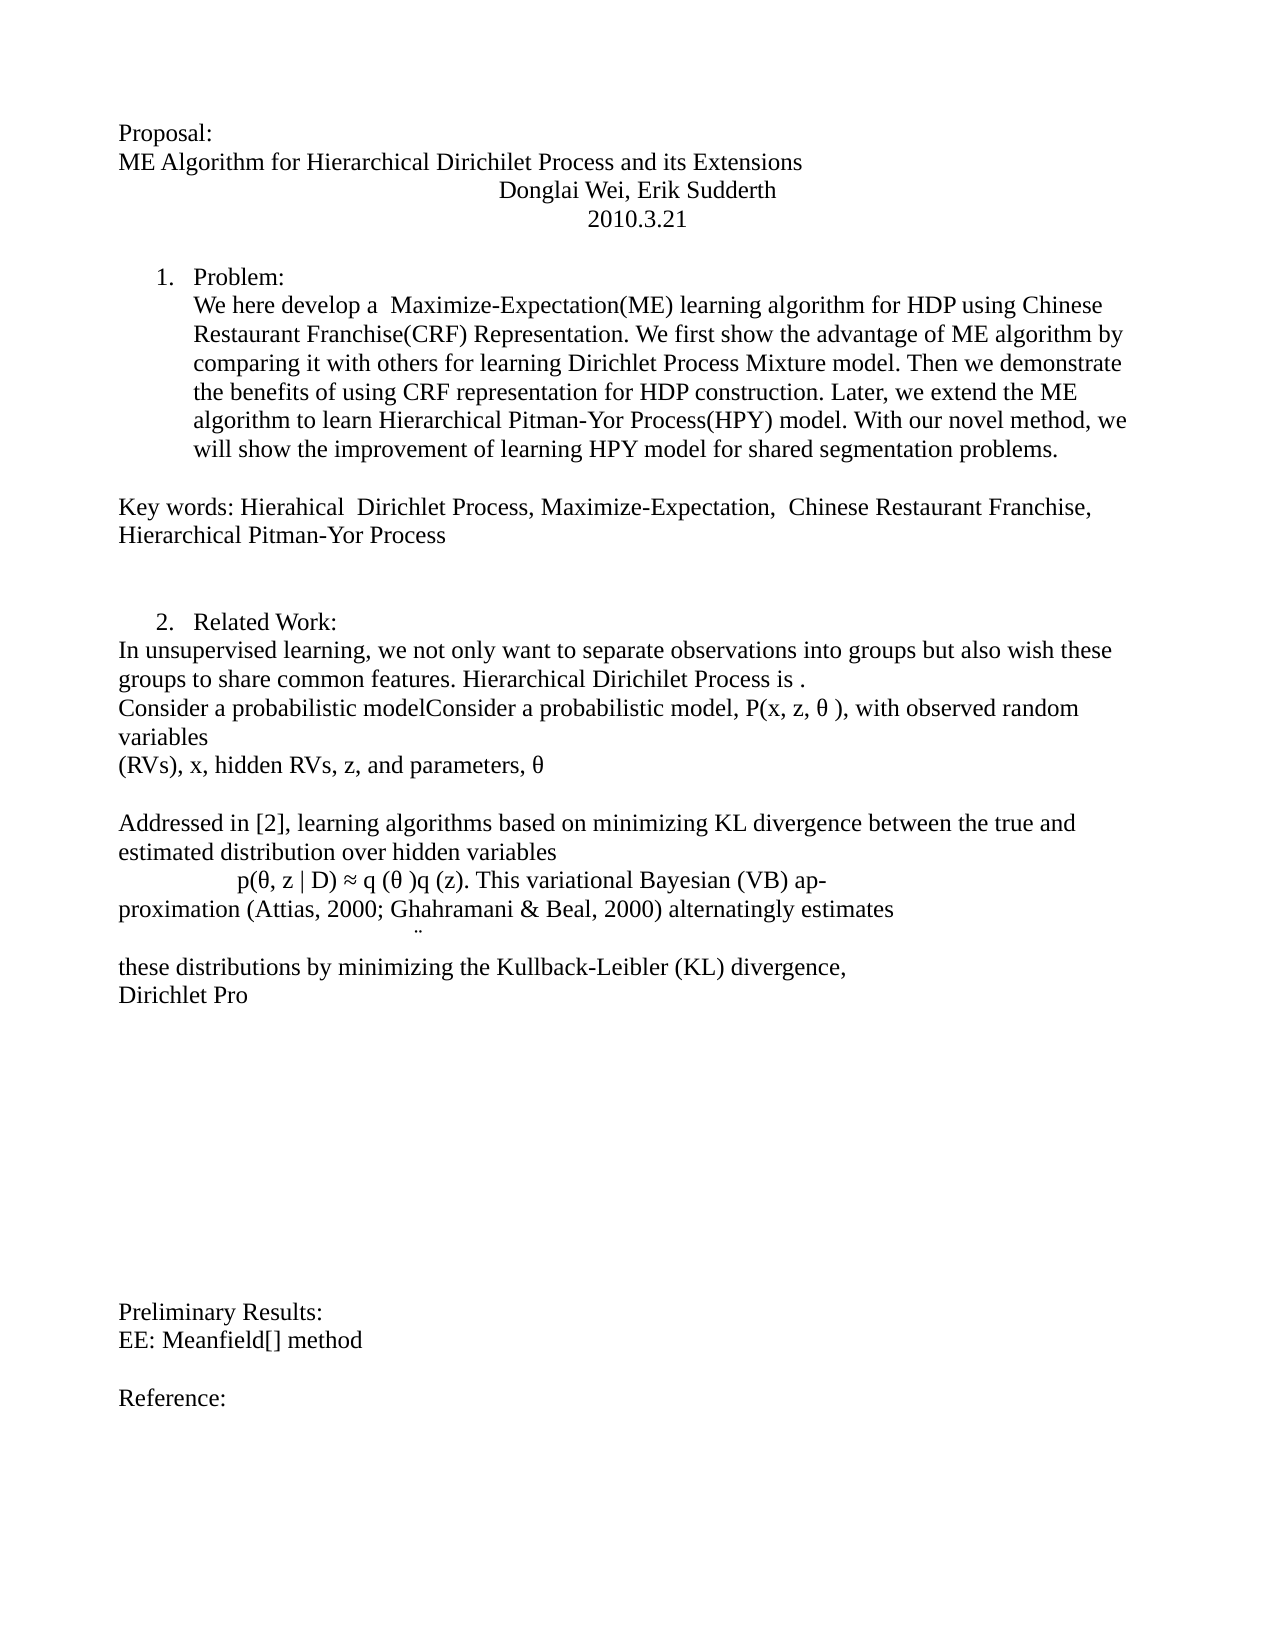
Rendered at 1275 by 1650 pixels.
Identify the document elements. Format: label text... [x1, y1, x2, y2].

text ME Algorithm for Hierarchical Dirichilet Process and its Extensions [118, 147, 1157, 176]
text Dirichlet Pro [118, 981, 1157, 1009]
text p(θ, z | D) ≈ q (θ )q (z). This variational Bayesian (VB) ap- [118, 866, 1157, 894]
text Donglai Wei, Erik Sudderth [118, 176, 1157, 204]
text ̈ [118, 923, 1157, 952]
text proximation (Attias, 2000; Ghahramani & Beal, 2000) alternatingly estimates [118, 894, 1157, 923]
text (RVs), x, hidden RVs, z, and parameters, θ [118, 751, 1157, 779]
text In unsupervised learning, we not only want to separate observations into groups but also wish these groups to share common features. Hierarchical Dirichilet Process is . [118, 636, 1157, 693]
text Key words: Hierahical Dirichlet Process, Maximize-Expectation, Chinese Restaurant Franchise, Hierarchical Pitman-Yor Process [118, 492, 1157, 549]
text Reference: [118, 1383, 1157, 1412]
text Addressed in [2], learning algorithms based on minimizing KL divergence between the true and estimated distribution over hidden variables [118, 808, 1157, 866]
text Consider a probabilistic modelConsider a probabilistic model, P(x, z, θ ), with observed random variables [118, 693, 1157, 751]
text Preliminary Results: [118, 1297, 1157, 1326]
text EE: Meanfield[] method [118, 1326, 1157, 1354]
list Problem: [156, 262, 1157, 291]
text Proposal: [118, 118, 1157, 147]
list Related Work: [156, 607, 1157, 636]
text these distributions by minimizing the Kullback-Leibler (KL) divergence, [118, 952, 1157, 981]
text 2010.3.21 [118, 204, 1157, 233]
list We here develop a Maximize-Expectation(ME) learning algorithm for HDP using Chinese Restaurant Franchise(CRF) Representation. We first show the advantage of ME algorithm by comparing it with others for learning Dirichlet Process Mixture model. Then we demonstrate the benefits of using CRF representation for HDP construction. Later, we extend the ME algorithm to learn Hierarchical Pitman-Yor Process(HPY) model. With our novel method, we will show the improvement of learning HPY model for shared segmentation problems. [156, 291, 1157, 463]
